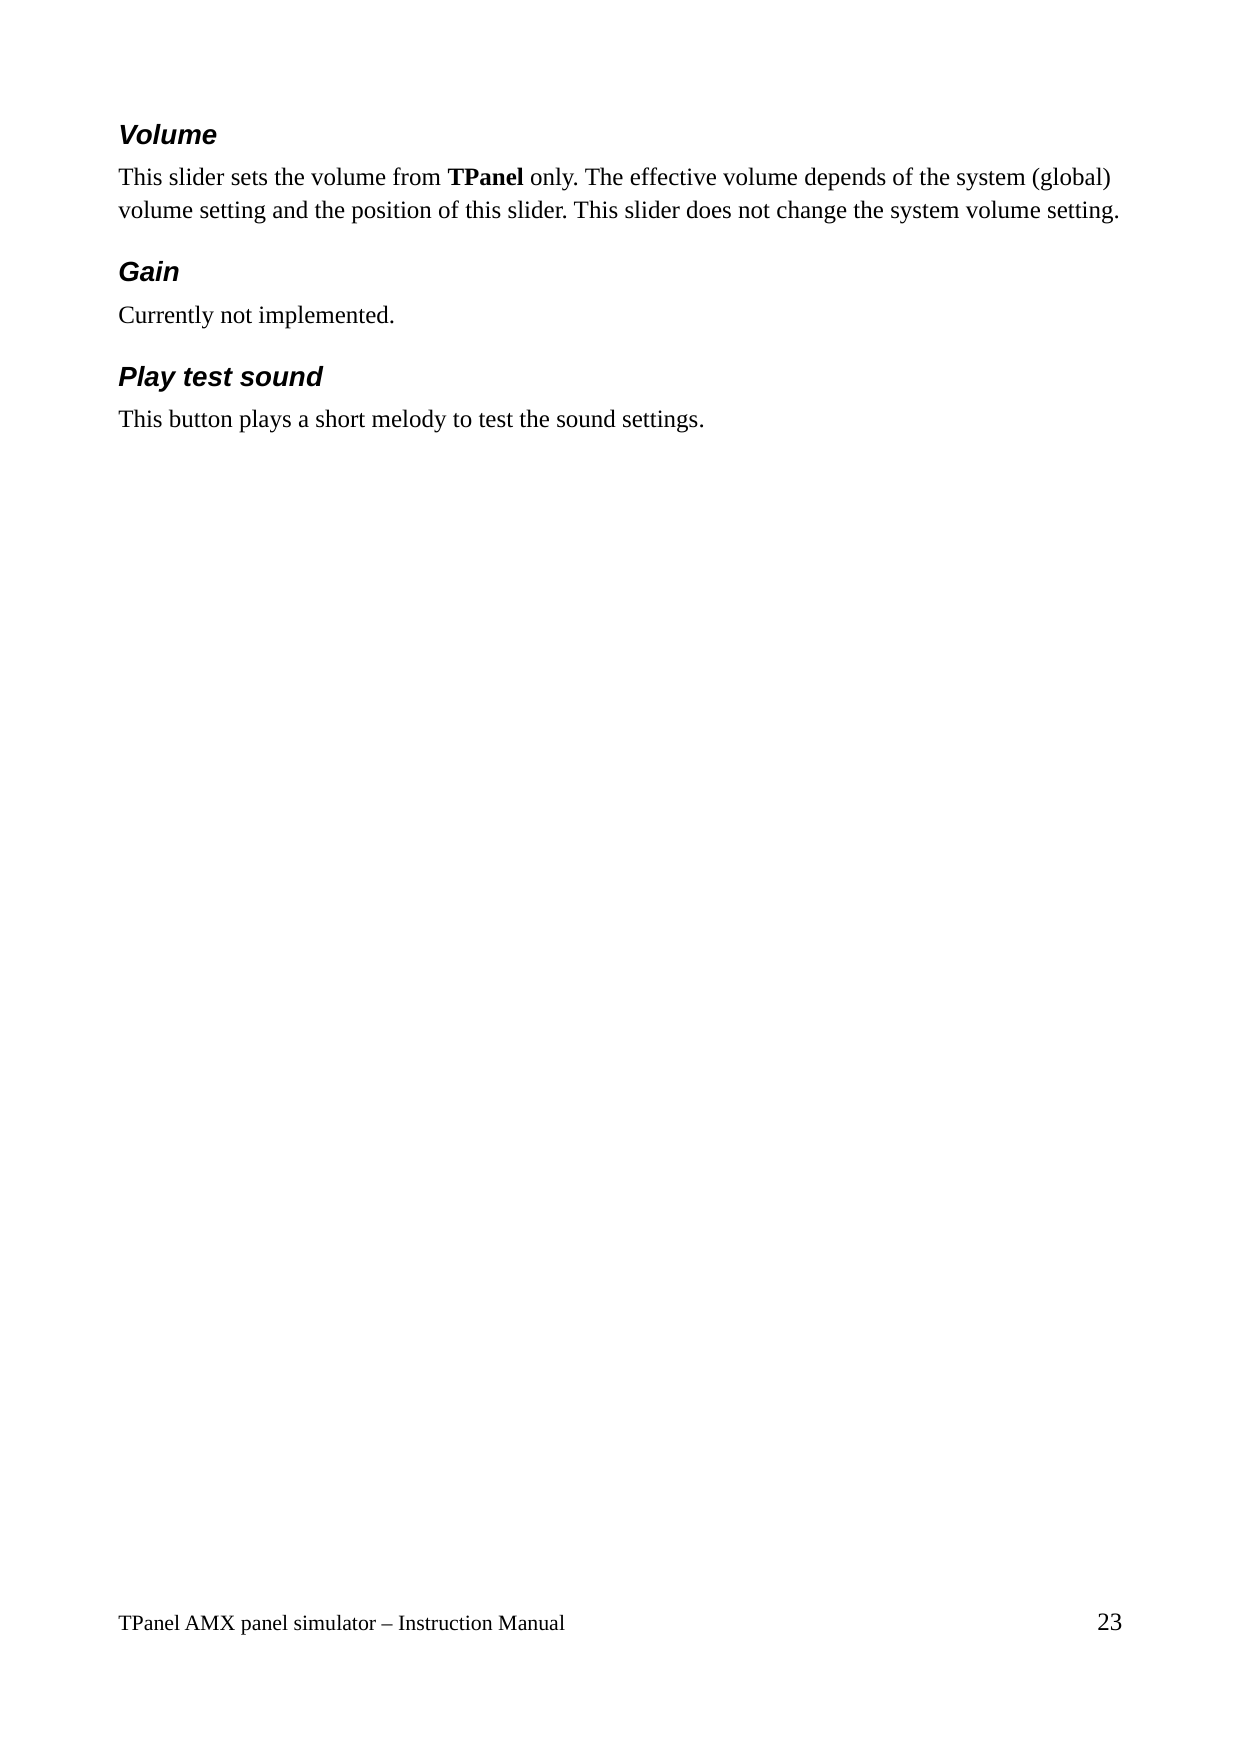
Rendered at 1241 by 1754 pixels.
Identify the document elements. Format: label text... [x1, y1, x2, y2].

subtitle Gain [118, 256, 1122, 287]
text This button plays a short melody to test the sound settings. [118, 404, 1122, 433]
subtitle Volume [118, 118, 1122, 150]
text Currently not implemented. [118, 300, 1122, 329]
subtitle Play test sound [118, 360, 1122, 392]
text This slider sets the volume from TPanel only. The effective volume depends of the system (global) volume setting and the position of this slider. This slider does not change the system volume setting. [118, 162, 1122, 224]
